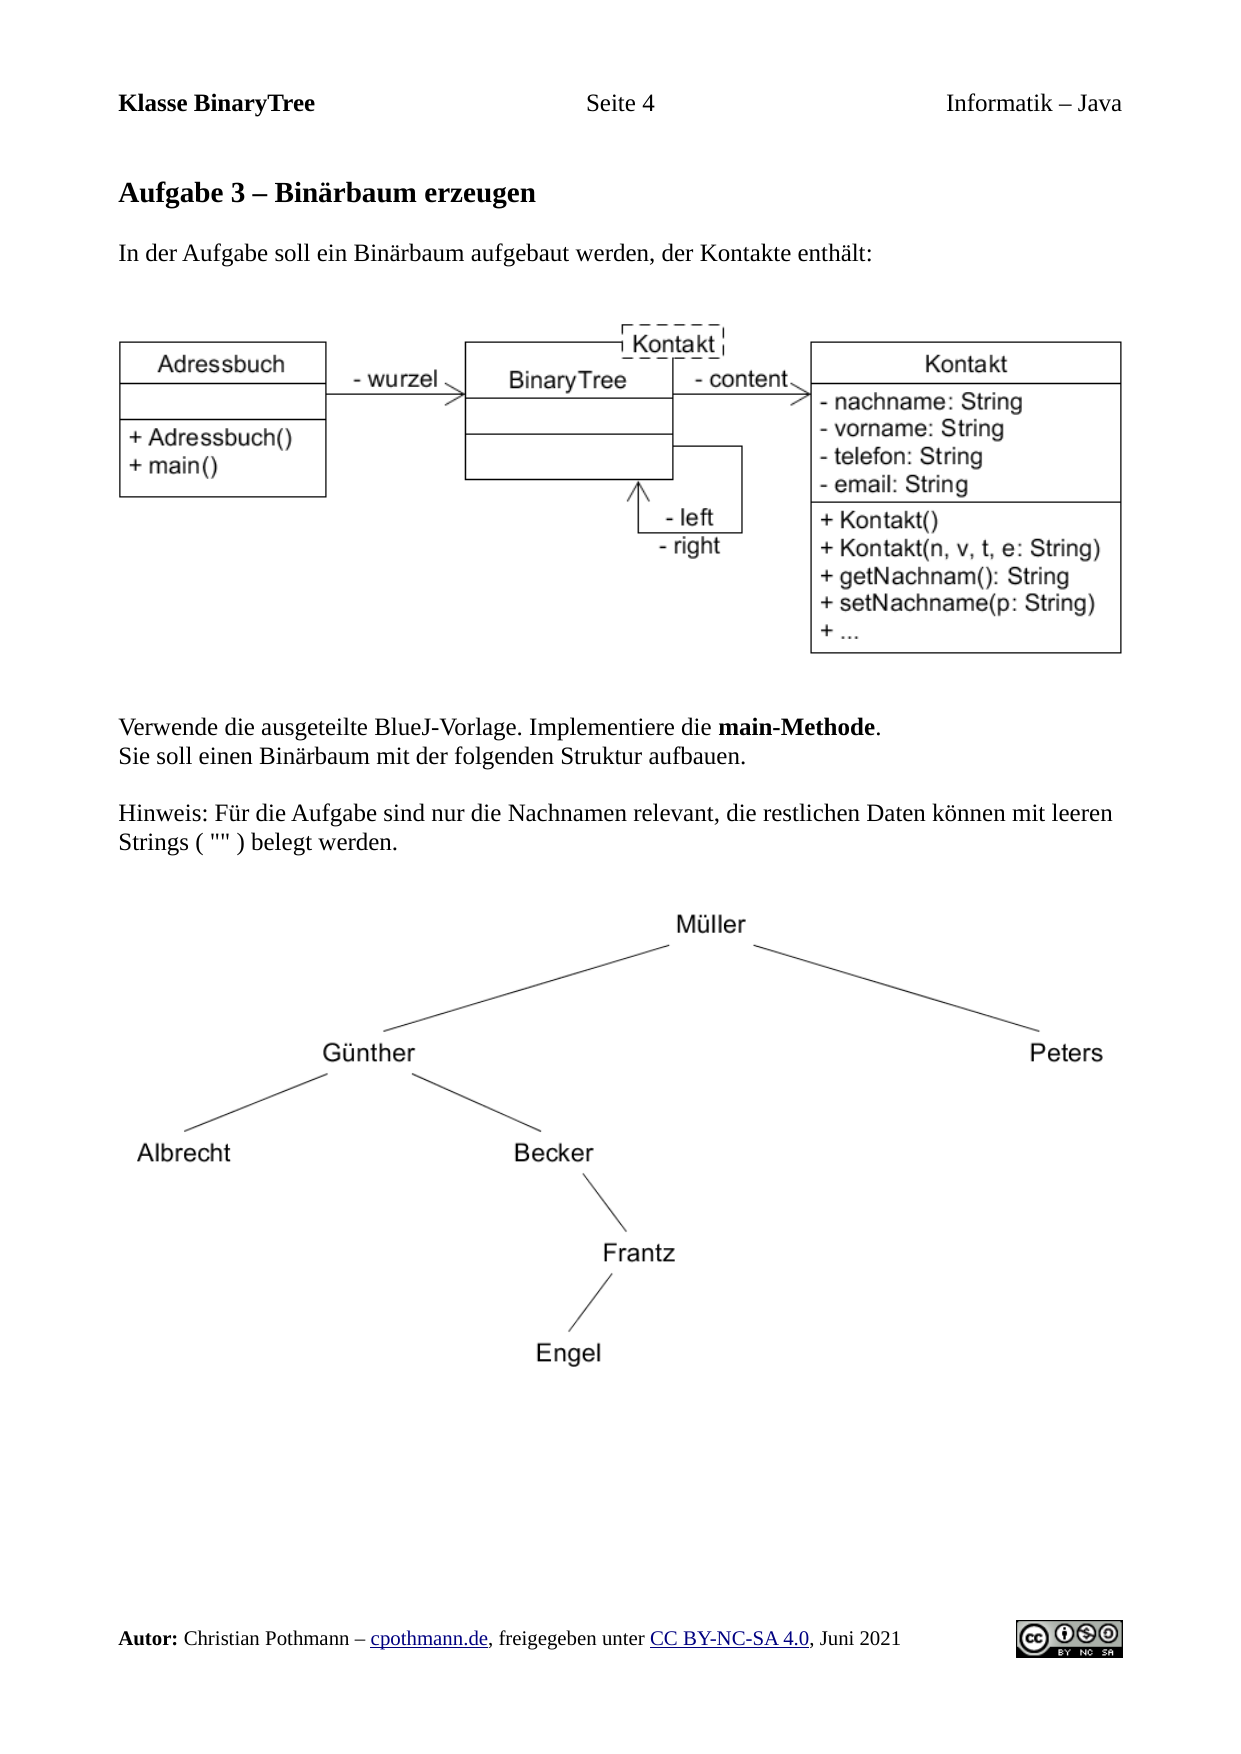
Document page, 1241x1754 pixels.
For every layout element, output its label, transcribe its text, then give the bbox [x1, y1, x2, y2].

text Sie soll einen Binärbaum mit der folgenden Struktur aufbauen. [118, 741, 1122, 770]
picture [118, 324, 1123, 655]
picture [1016, 1620, 1123, 1658]
text Aufgabe 3 – Binärbaum erzeugen [118, 176, 1122, 209]
text Autor: Christian Pothmann – cpothmann.de, freigegeben unter CC BY-NC-SA 4.0, Juni 2021 [118, 1626, 1016, 1650]
text Hinweis: Für die Aufgabe sind nur die Nachnamen relevant, die restlichen Daten können mit leeren Strings ( "" ) belegt werden. [118, 798, 1122, 856]
text In der Aufgabe soll ein Binärbaum aufgebaut werden, der Kontakte enthält: [118, 238, 1122, 267]
picture [136, 913, 1104, 1368]
text Verwende die ausgeteilte BlueJ-Vorlage. Implementiere die main-Methode. [118, 712, 1122, 741]
